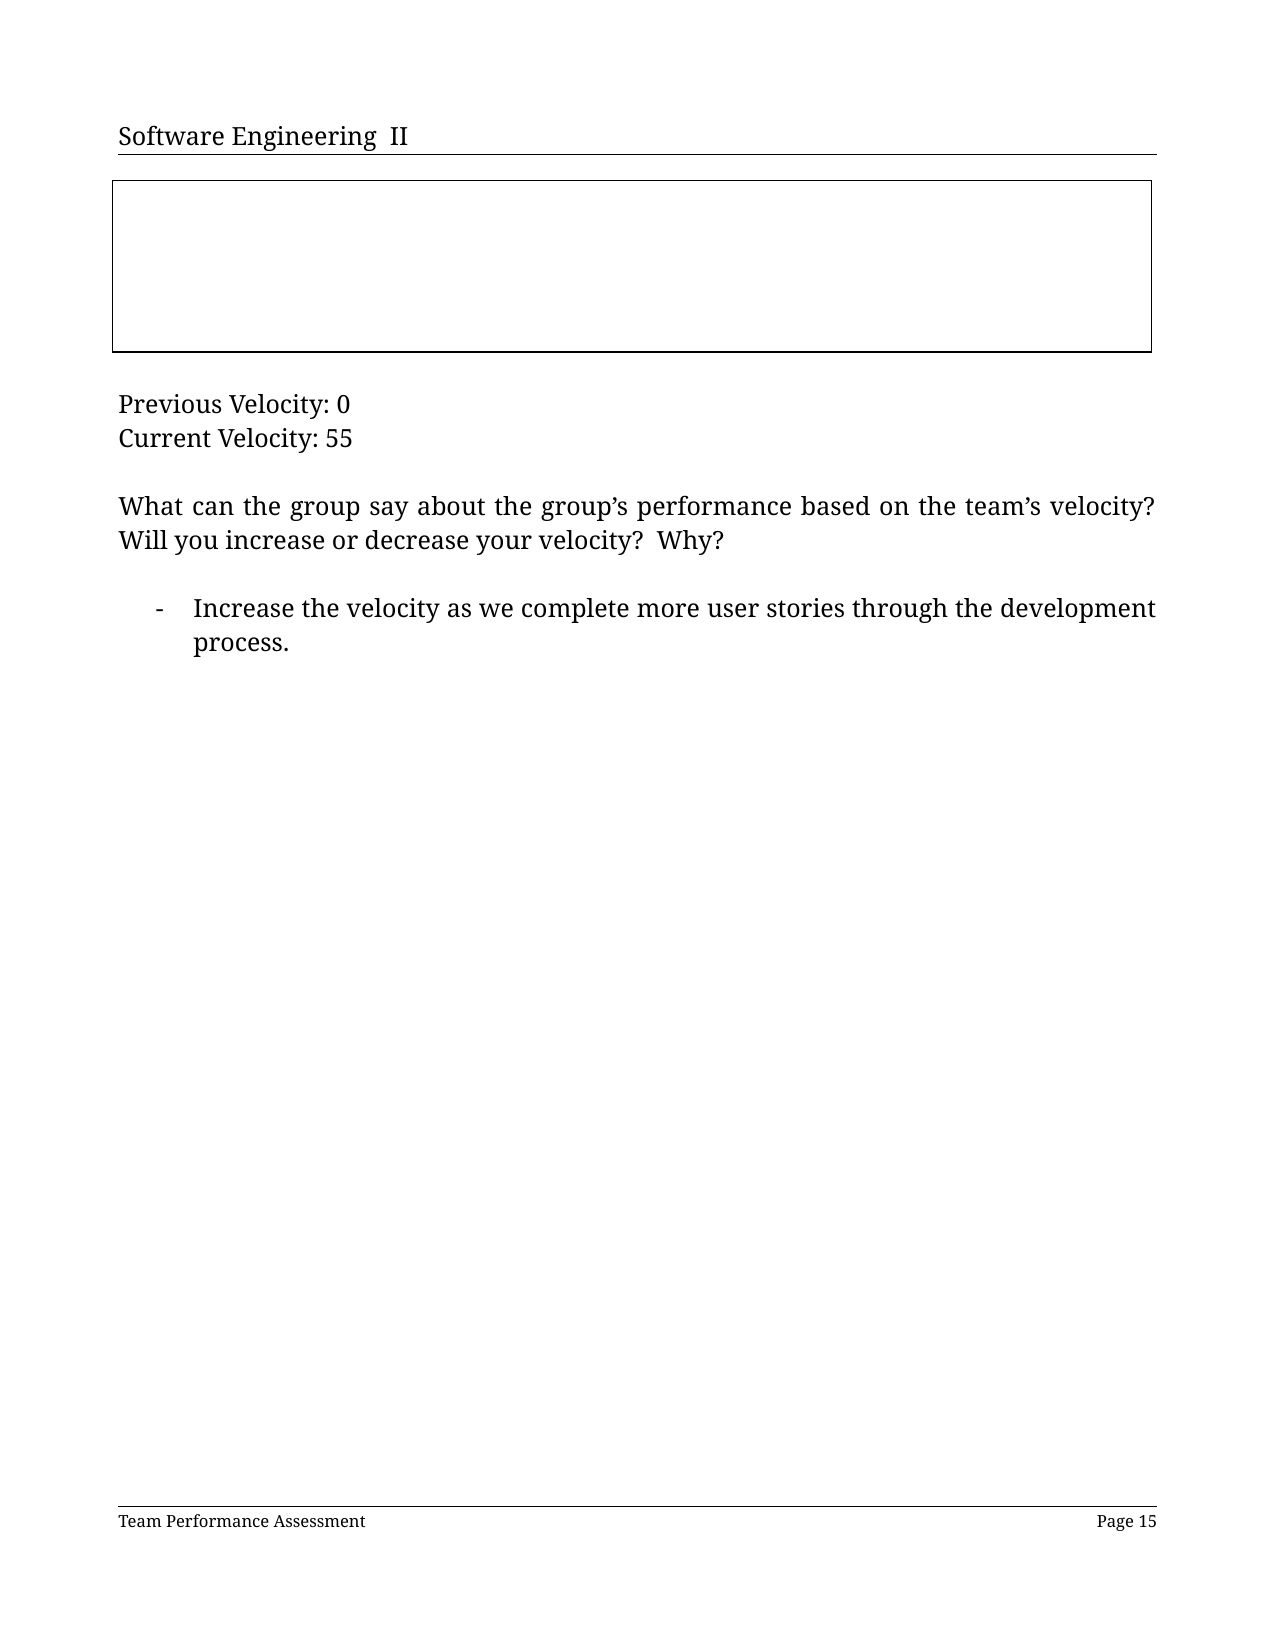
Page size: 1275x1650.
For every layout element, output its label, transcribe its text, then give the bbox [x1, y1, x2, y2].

text Previous Velocity: 0 [118, 386, 1157, 421]
list Increase the velocity as we complete more user stories through the development process. [156, 591, 1157, 659]
text Current Velocity: 55 [118, 421, 1157, 454]
table_header [113, 181, 1151, 351]
text What can the group say about the group’s performance based on the team’s velocity? Will you increase or decrease your velocity? Why? [118, 489, 1157, 557]
